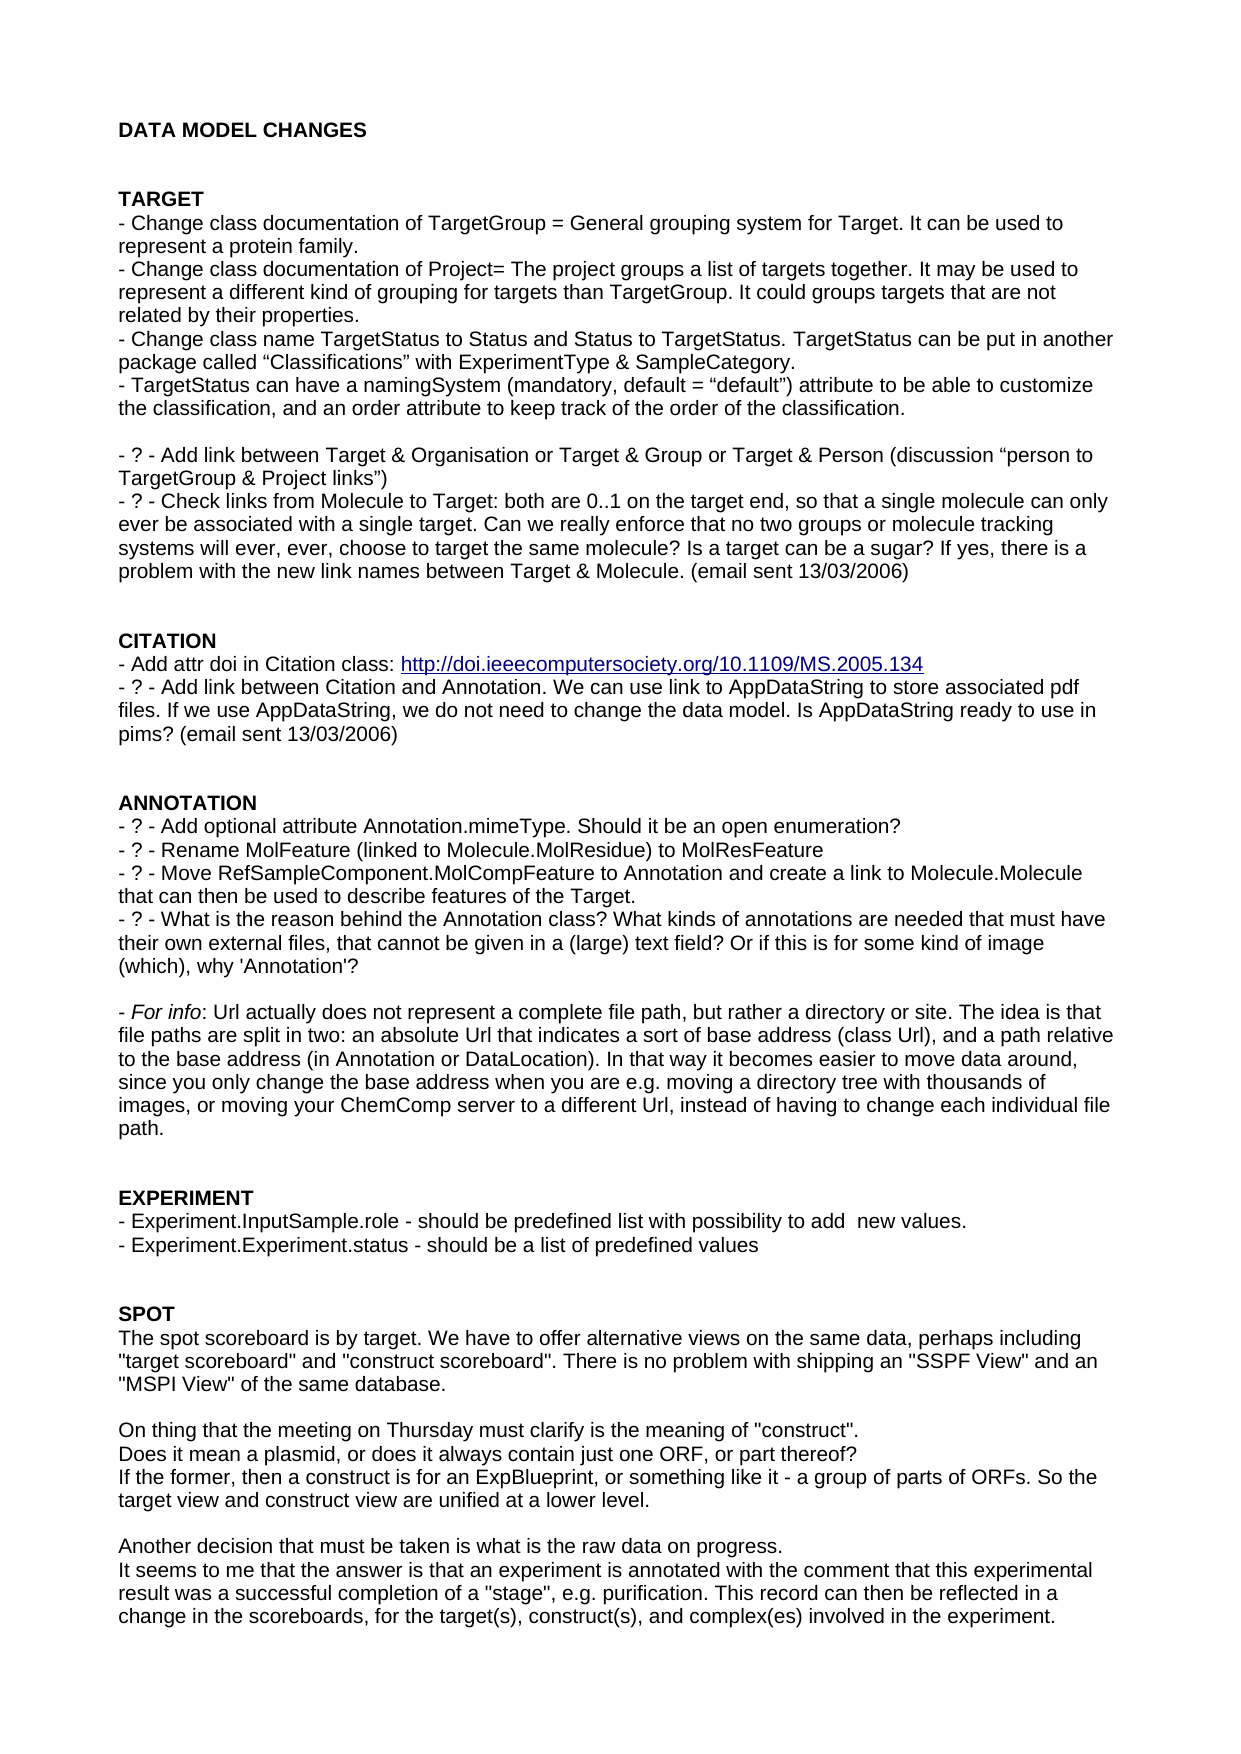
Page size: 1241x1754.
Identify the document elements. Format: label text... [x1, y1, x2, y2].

text - For info: Url actually does not represent a complete file path, but rather a directory or site. The idea is that file paths are split in two: an absolute Url that indicates a sort of base address (class Url), and a path relative to the base address (in Annotation or DataLocation). In that way it becomes easier to move data around, since you only change the base address when you are e.g. moving a directory tree with thousands of images, or moving your ChemComp server to a different Url, instead of having to change each individual file path. [118, 1001, 1122, 1140]
text TARGET [118, 188, 1122, 211]
text It seems to me that the answer is that an experiment is annotated with the comment that this experimental result was a successful completion of a "stage", e.g. purification. This record can then be reflected in a change in the scoreboards, for the target(s), construct(s), and complex(es) involved in the experiment. [118, 1558, 1122, 1628]
text SPOT [118, 1303, 1122, 1326]
text - ? - Rename MolFeature (linked to Molecule.MolResidue) to MolResFeature [118, 838, 1122, 861]
text The spot scoreboard is by target. We have to offer alternative views on the same data, perhaps including "target scoreboard" and "construct scoreboard". There is no problem with shipping an "SSPF View" and an "MSPI View" of the same database. [118, 1326, 1122, 1396]
text - Change class name TargetStatus to Status and Status to TargetStatus. TargetStatus can be put in another package called “Classifications” with ExperimentType & SampleCategory. [118, 327, 1122, 374]
text - Change class documentation of TargetGroup = General grouping system for Target. It can be used to represent a protein family. [118, 211, 1122, 257]
text - TargetStatus can have a namingSystem (mandatory, default = “default”) attribute to be able to customize the classification, and an order attribute to keep track of the order of the classification. [118, 374, 1122, 420]
text - Experiment.Experiment.status - should be a list of predefined values [118, 1233, 1122, 1256]
text CITATION - Add attr doi in Citation class: http://doi.ieeecomputersociety.org/10.1109/MS.2005.134 [118, 629, 1122, 676]
text - ? - What is the reason behind the Annotation class? What kinds of annotations are needed that must have their own external files, that cannot be given in a (large) text field? Or if this is for some kind of image (which), why 'Annotation'? [118, 908, 1122, 978]
text - ? - Add link between Target & Organisation or Target & Group or Target & Person (discussion “person to TargetGroup & Project links”) [118, 443, 1122, 490]
text Does it mean a plasmid, or does it always contain just one ORF, or part thereof? [118, 1442, 1122, 1465]
text ANNOTATION [118, 792, 1122, 815]
text - ? - Check links from Molecule to Target: both are 0..1 on the target end, so that a single molecule can only ever be associated with a single target. Can we really enforce that no two groups or molecule tracking systems will ever, ever, choose to target the same molecule? Is a target can be a sugar? If yes, there is a problem with the new link names between Target & Molecule. (email sent 13/03/2006) [118, 490, 1122, 583]
text On thing that the meeting on Thursday must clarify is the meaning of "construct". [118, 1419, 1122, 1442]
text DATA MODEL CHANGES [118, 118, 1122, 141]
text If the former, then a construct is for an ExpBlueprint, or something like it - a group of parts of ORFs. So the target view and construct view are unified at a lower level. [118, 1465, 1122, 1512]
text - ? - Move RefSampleComponent.MolCompFeature to Annotation and create a link to Molecule.Molecule that can then be used to describe features of the Target. [118, 861, 1122, 908]
text - Experiment.InputSample.role - should be predefined list with possibility to add new values. [118, 1210, 1122, 1233]
text EXPERIMENT [118, 1187, 1122, 1210]
text - ? - Add optional attribute Annotation.mimeType. Should it be an open enumeration? [118, 815, 1122, 838]
text Another decision that must be taken is what is the raw data on progress. [118, 1535, 1122, 1558]
text - ? - Add link between Citation and Annotation. We can use link to AppDataString to store associated pdf files. If we use AppDataString, we do not need to change the data model. Is AppDataString ready to use in pims? (email sent 13/03/2006) [118, 676, 1122, 745]
text - Change class documentation of Project= The project groups a list of targets together. It may be used to represent a different kind of grouping for targets than TargetGroup. It could groups targets that are not related by their properties. [118, 257, 1122, 327]
